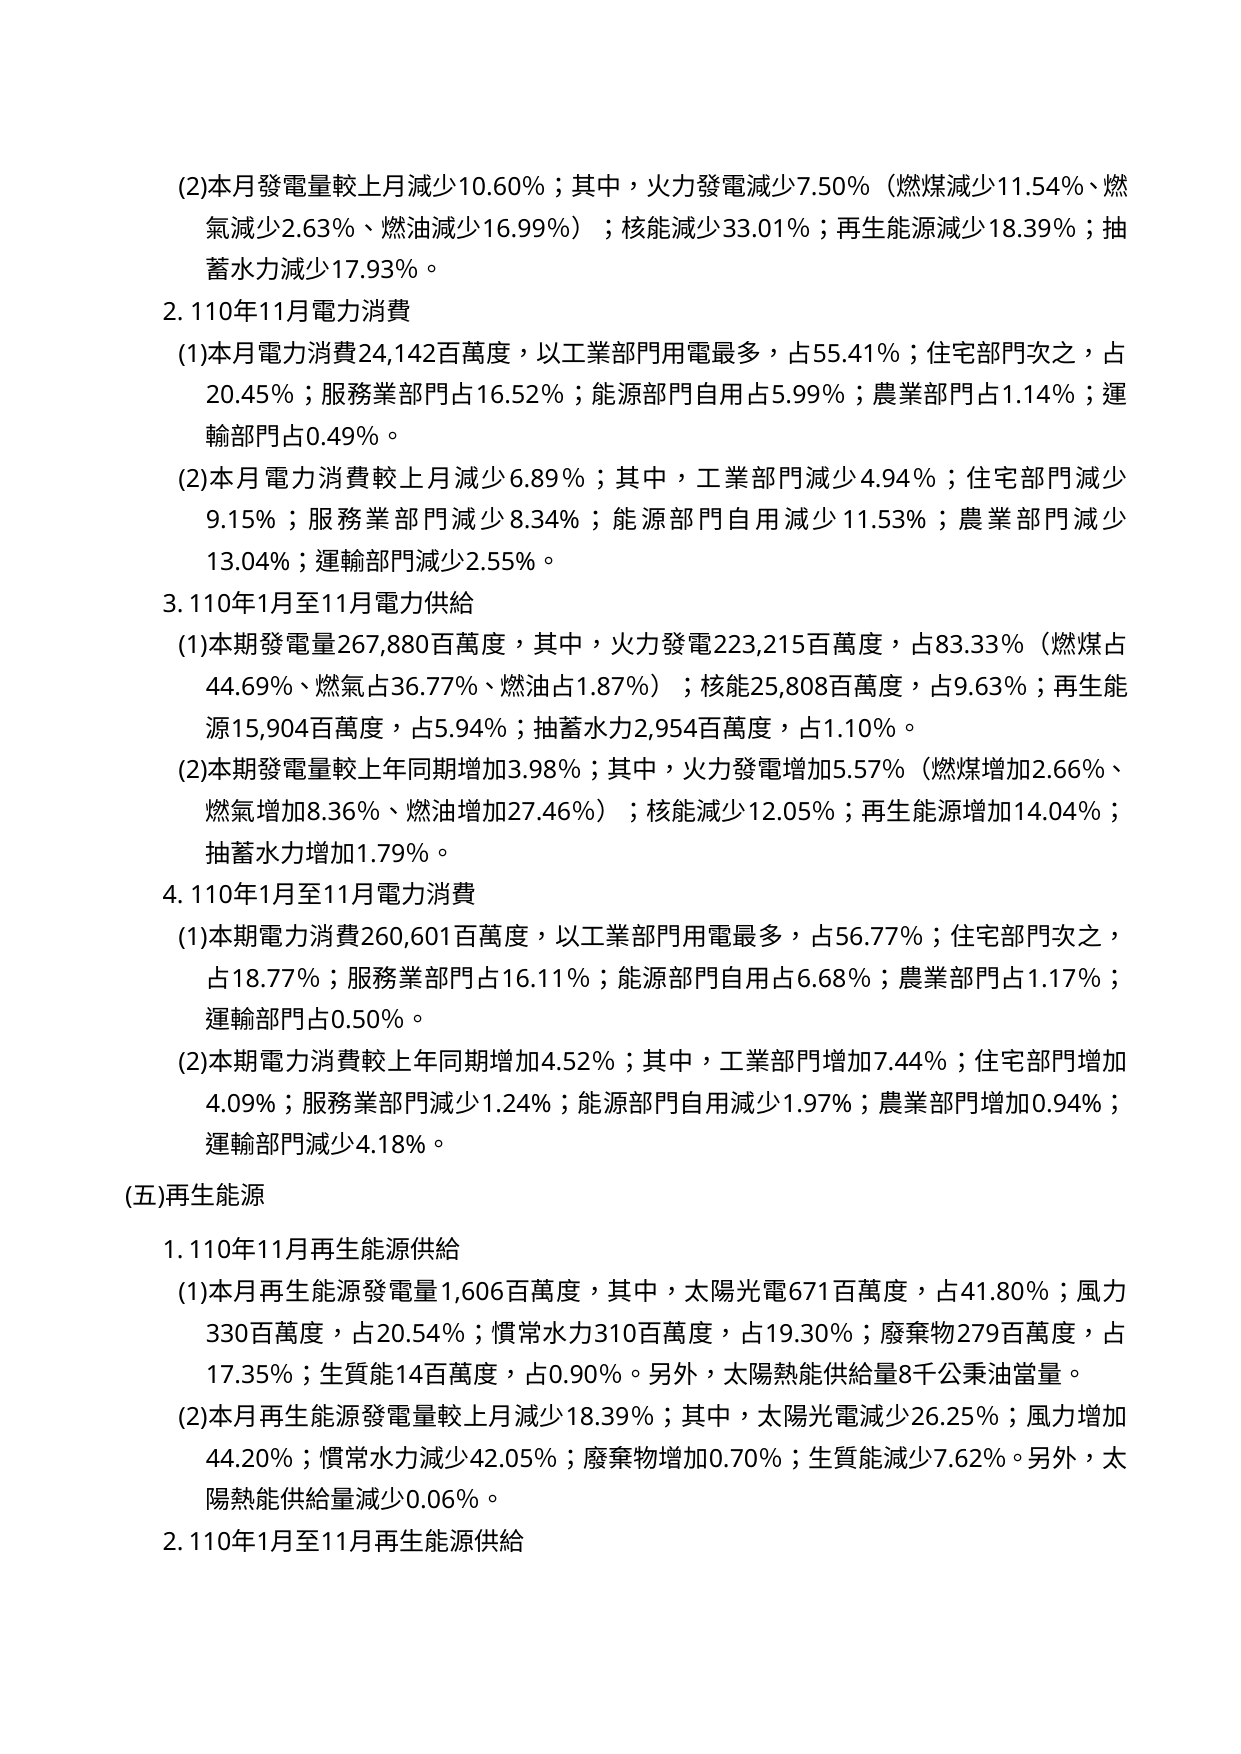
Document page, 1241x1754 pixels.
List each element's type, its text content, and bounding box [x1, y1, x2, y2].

text (五)再生能源 [112, 1162, 1128, 1226]
text (1)本月再生能源發電量1,606百萬度，其中，太陽光電671百萬度，占41.80％；風力330百萬度，占20.54％；慣常水力310百萬度，占19.30％；廢棄物279百萬度，占17.35％；生質能14百萬度，占0.90％。另外，太陽熱能供給量8千公秉油當量。 [178, 1267, 1128, 1392]
text (2)本月電力消費較上月減少6.89％；其中，工業部門減少4.94％；住宅部門減少9.15%；服務業部門減少8.34%；能源部門自用減少11.53%；農業部門減少13.04%；運輸部門減少2.55%。 [178, 454, 1128, 579]
text (2)本期發電量較上年同期增加3.98％；其中，火力發電增加5.57％（燃煤增加2.66％、燃氣增加8.36％、燃油增加27.46％）；核能減少12.05％；再生能源增加14.04％；抽蓄水力增加1.79％。 [178, 745, 1128, 870]
text (1)本期電力消費260,601百萬度，以工業部門用電最多，占56.77％；住宅部門次之，占18.77％；服務業部門占16.11％；能源部門自用占6.68％；農業部門占1.17％；運輸部門占0.50％。 [178, 912, 1128, 1037]
text (2)本月發電量較上月減少10.60％；其中，火力發電減少7.50％（燃煤減少11.54％、燃氣減少2.63％、燃油減少16.99％）；核能減少33.01％；再生能源減少18.39％；抽蓄水力減少17.93％。 [178, 162, 1128, 287]
text (2)本期電力消費較上年同期增加4.52％；其中，工業部門增加7.44％；住宅部門增加4.09%；服務業部門減少1.24%；能源部門自用減少1.97%；農業部門增加0.94%；運輸部門減少4.18%。 [178, 1037, 1128, 1162]
text (2)本月再生能源發電量較上月減少18.39％；其中，太陽光電減少26.25％；風力增加44.20％；慣常水力減少42.05％；廢棄物增加0.70％；生質能減少7.62％。另外，太陽熱能供給量減少0.06％。 [178, 1392, 1128, 1517]
text (1)本月電力消費24,142百萬度，以工業部門用電最多，占55.41％；住宅部門次之，占20.45％；服務業部門占16.52％；能源部門自用占5.99％；農業部門占1.14％；運輸部門占0.49％。 [178, 329, 1128, 454]
text 4. 110年1月至11月電力消費 [162, 870, 1128, 912]
text 3. 110年1月至11月電力供給 [162, 579, 1128, 620]
text (1)本期發電量267,880百萬度，其中，火力發電223,215百萬度，占83.33％（燃煤占44.69％、燃氣占36.77％、燃油占1.87％）；核能25,808百萬度，占9.63％；再生能源15,904百萬度，占5.94％；抽蓄水力2,954百萬度，占1.10％。 [178, 620, 1128, 745]
text 2. 110年11月電力消費 [162, 287, 1128, 329]
text 1. 110年11月再生能源供給 [162, 1226, 1128, 1267]
text 2. 110年1月至11月再生能源供給 [162, 1517, 1128, 1559]
